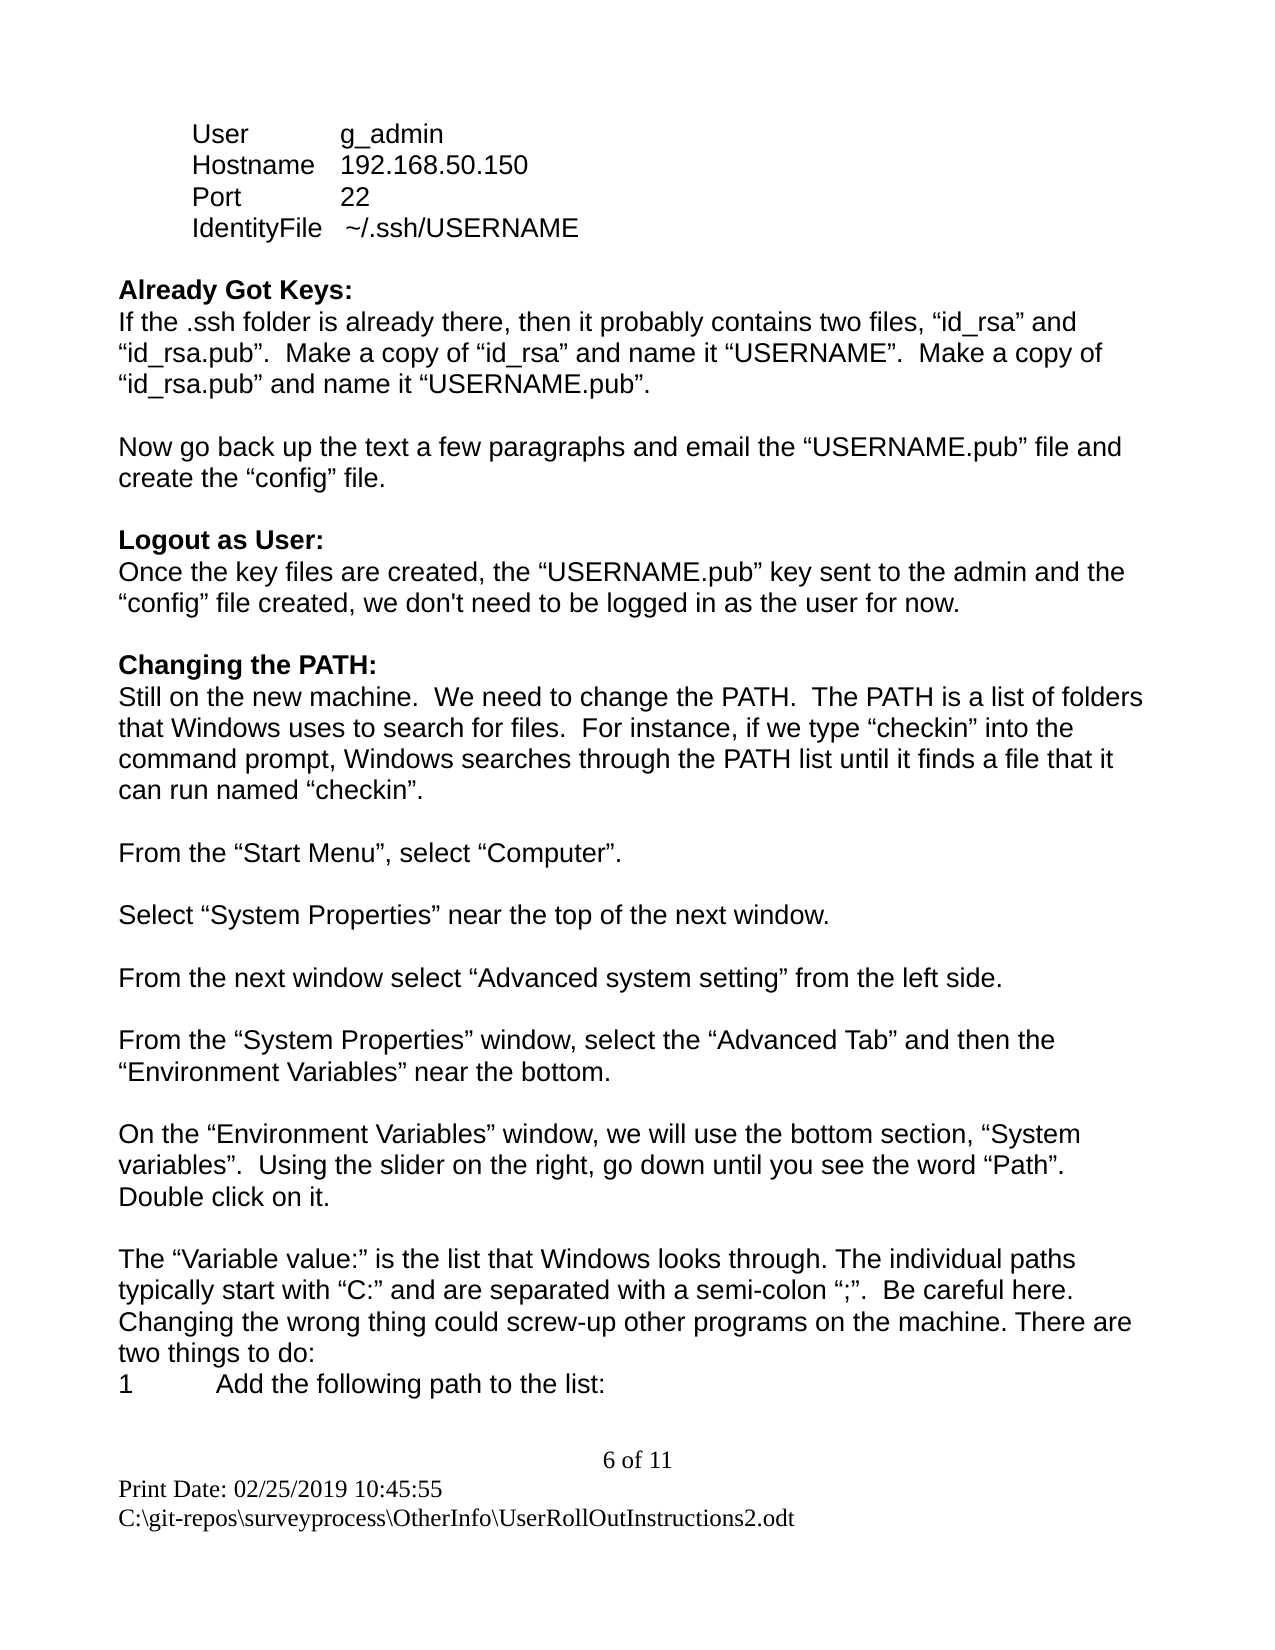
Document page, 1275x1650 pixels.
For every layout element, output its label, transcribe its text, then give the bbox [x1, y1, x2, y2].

text Once the key files are created, the “USERNAME.pub” key sent to the admin and the “config” file created, we don't need to be logged in as the user for now. [118, 556, 1157, 618]
text User g_admin [118, 118, 1157, 149]
text If the .ssh folder is already there, then it probably contains two files, “id_rsa” and “id_rsa.pub”. Make a copy of “id_rsa” and name it “USERNAME”. Make a copy of “id_rsa.pub” and name it “USERNAME.pub”. [118, 306, 1157, 399]
text Still on the new machine. We need to change the PATH. The PATH is a list of folders that Windows uses to search for files. For instance, if we type “checkin” into the command prompt, Windows searches through the PATH list until it finds a file that it can run named “checkin”. [118, 681, 1157, 806]
text Hostname 192.168.50.150 [118, 149, 1157, 181]
text 1 Add the following path to the list: [118, 1368, 1157, 1399]
text Logout as User: [118, 524, 1157, 556]
text Changing the PATH: [118, 649, 1157, 681]
text Port 22 [118, 181, 1157, 212]
text From the next window select “Advanced system setting” from the left side. [118, 962, 1157, 993]
text Now go back up the text a few paragraphs and email the “USERNAME.pub” file and create the “config” file. [118, 431, 1157, 493]
text IdentityFile ~/.ssh/USERNAME [118, 212, 1157, 243]
text From the “System Properties” window, select the “Advanced Tab” and then the “Environment Variables” near the bottom. [118, 1024, 1157, 1087]
text The “Variable value:” is the list that Windows looks through. The individual paths typically start with “C:” and are separated with a semi-colon “;”. Be careful here. Changing the wrong thing could screw-up other programs on the machine. There are two things to do: [118, 1243, 1157, 1368]
text From the “Start Menu”, select “Computer”. [118, 837, 1157, 868]
text Select “System Properties” near the top of the next window. [118, 899, 1157, 931]
text On the “Environment Variables” window, we will use the bottom section, “System variables”. Using the slider on the right, go down until you see the word “Path”. Double click on it. [118, 1118, 1157, 1212]
text Already Got Keys: [118, 274, 1157, 306]
